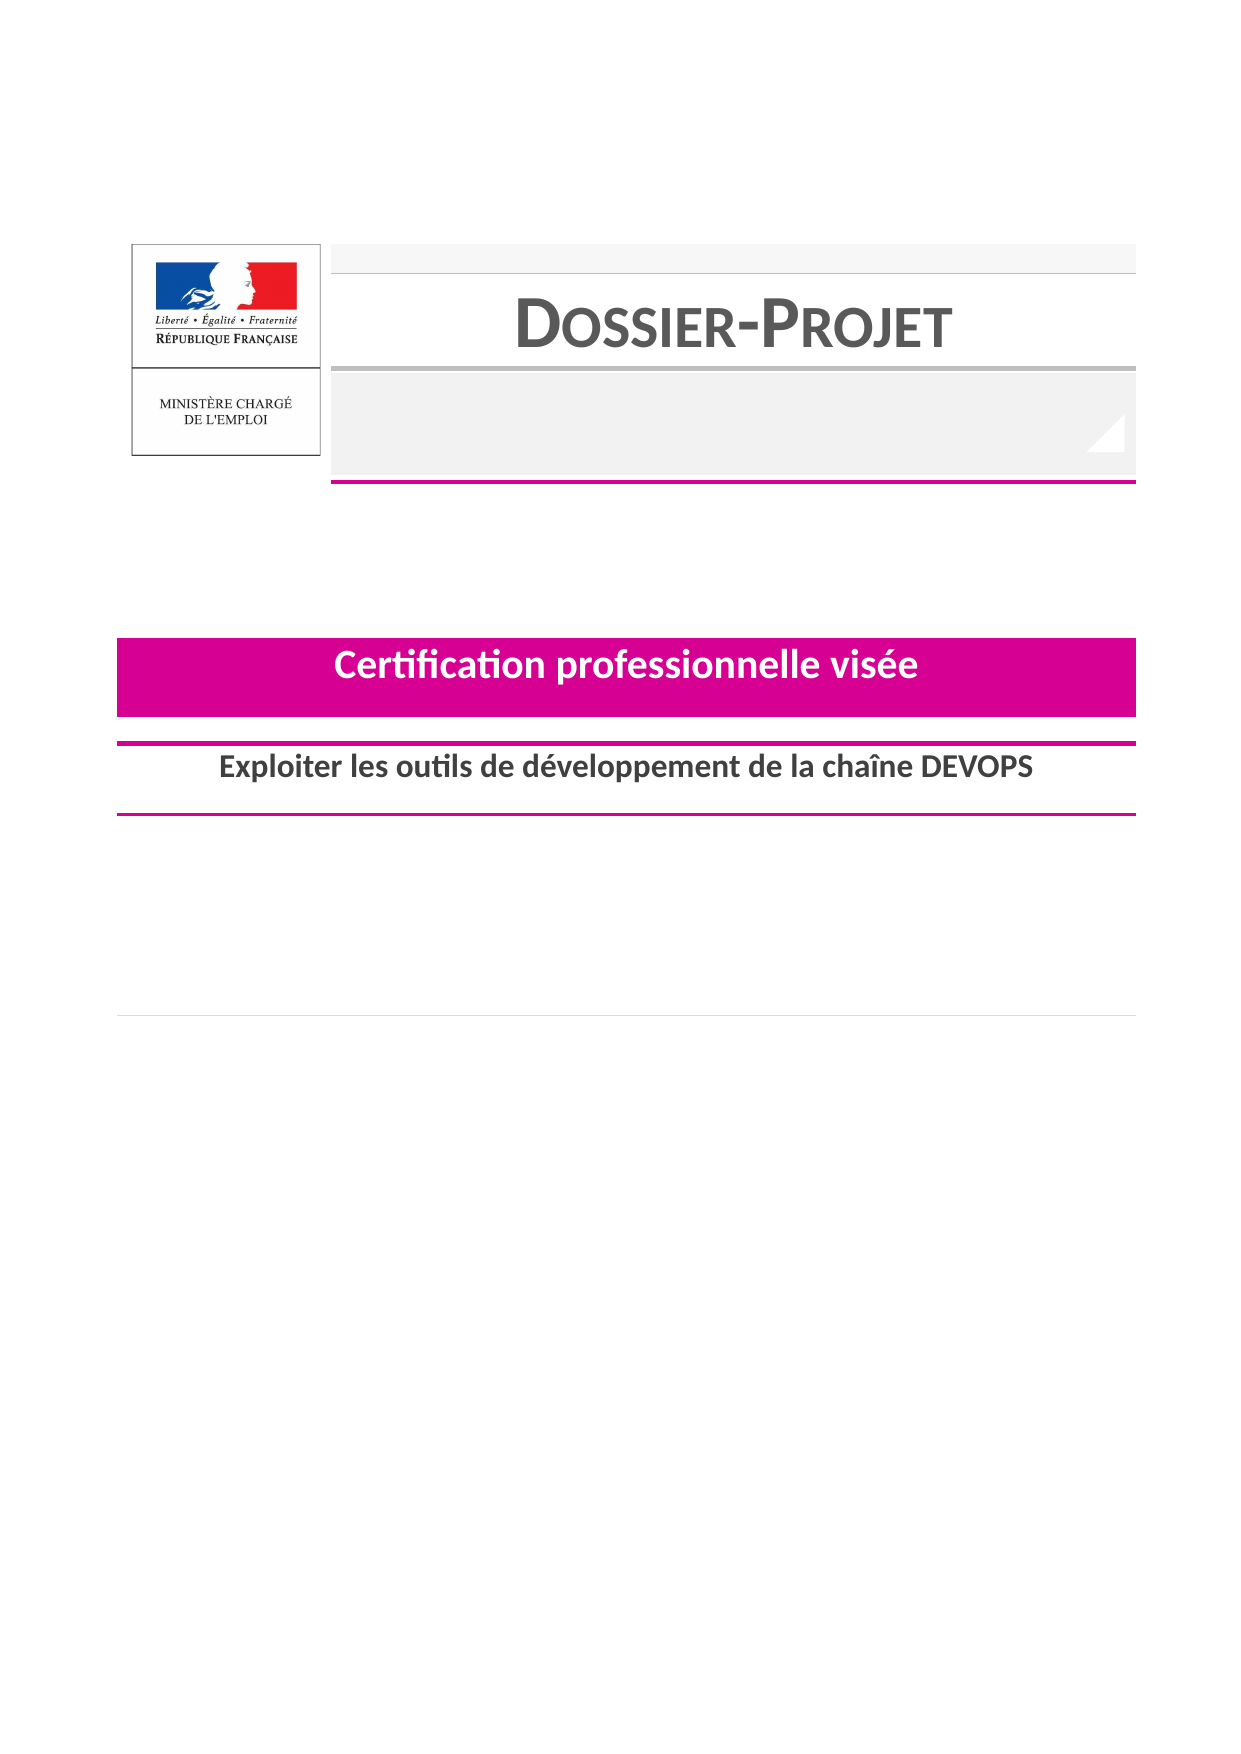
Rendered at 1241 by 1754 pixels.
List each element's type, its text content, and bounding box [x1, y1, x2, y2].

table_cell [638, 373, 887, 475]
table_cell [331, 475, 638, 479]
table_cell [331, 373, 638, 475]
table_header [331, 244, 638, 273]
table_header [887, 244, 1136, 273]
table_cell ◢ [887, 373, 1136, 475]
table_header Certification professionnelle visée [117, 638, 1136, 717]
table_header [120, 244, 331, 479]
table_cell [638, 475, 887, 479]
table_cell Dossier-Projet [331, 274, 1136, 366]
table_cell [887, 475, 1136, 479]
picture [131, 244, 321, 456]
table_cell Exploiter les outils de développement de la chaîne DEVOPS [117, 746, 1136, 813]
table_header [638, 244, 887, 273]
table_cell [117, 717, 1136, 741]
table_cell [117, 816, 1136, 1015]
